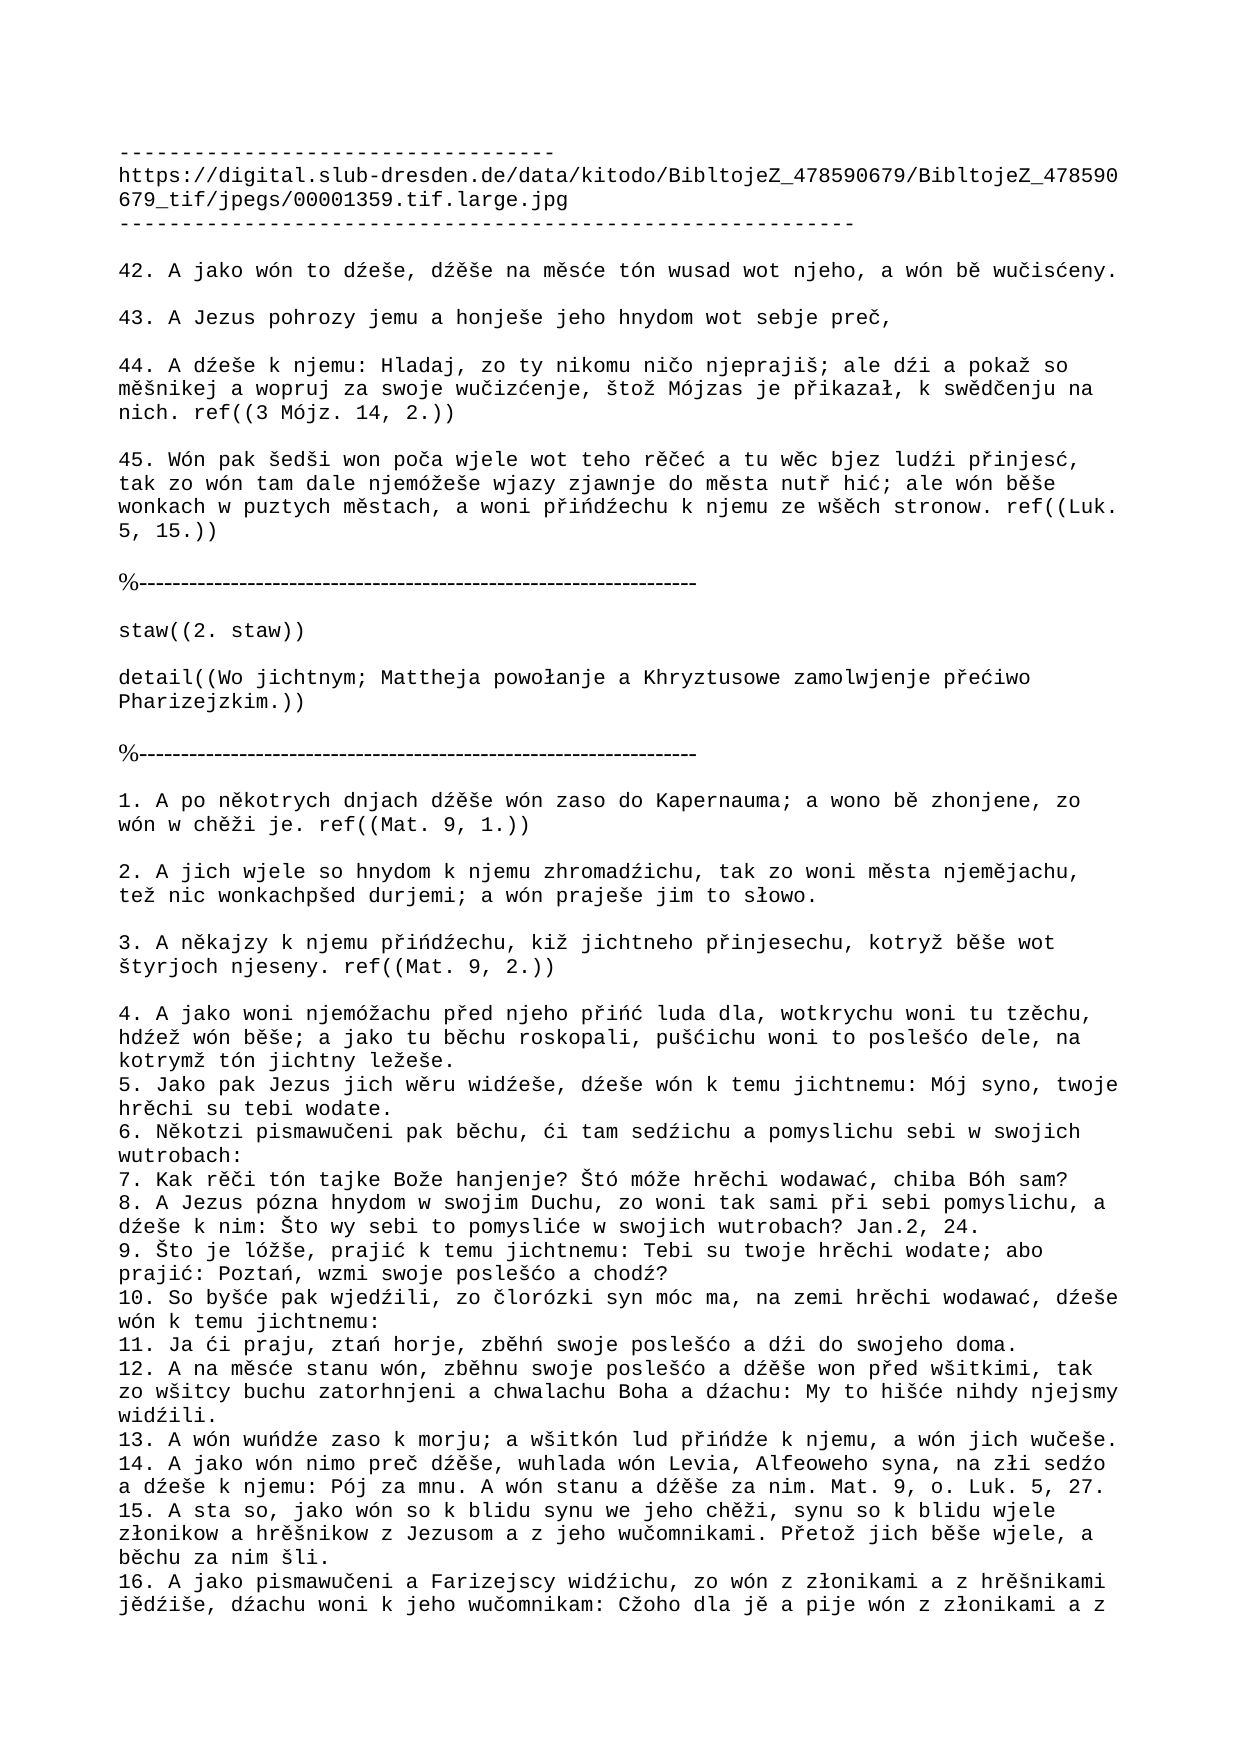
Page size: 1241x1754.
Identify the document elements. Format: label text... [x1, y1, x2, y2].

text 15. A sta so, jako wón so k blidu synu we jeho chěži, synu so k blidu wjele złonikow a hrěšnikow z Jezusom a z jeho wučomnikami. Přetož jich běše wjele, a běchu za nim šli. [118, 1500, 1122, 1571]
text 6. Někotzi pismawučeni pak běchu, ći tam sedźichu a pomyslichu sebi w swojich wutrobach: [118, 1121, 1122, 1169]
text 3. A někajzy k njemu přińdźechu, kiž jichtneho přinjesechu, kotryž běše wot štyrjoch njeseny. ref((Mat. 9, 2.)) [118, 932, 1122, 979]
text ----------------------------------- https://digital.slub-dresden.de/data/kitodo/BibltojeZ_478590679/BibltojeZ_478590679_tif/jpegs/00001359.tif.large.jpg ----------------------------------------------------------- [118, 142, 1122, 236]
text %------------------------------------------------------------------- [118, 738, 1122, 767]
text %------------------------------------------------------------------- [118, 567, 1122, 596]
text 45. Wón pak šedši won poča wjele wot teho rěčeć a tu wěc bjez ludźi přinjesć, tak zo wón tam dale njemóžeše wjazy zjawnje do města nutř hić; ale wón běše wonkach w puztych městach, a woni přińdźechu k njemu ze wšěch stronow. ref((Luk. 5, 15.)) [118, 449, 1122, 544]
text 10. So byšće pak wjedźili, zo člorózki syn móc ma, na zemi hrěchi wodawać, dźeše wón k temu jichtnemu: [118, 1287, 1122, 1334]
text 42. A jako wón to dźeše, dźěše na měsće tón wusad wot njeho, a wón bě wučisćeny. [118, 260, 1122, 284]
text 1. A po někotrych dnjach dźěše wón zaso do Kapernauma; a wono bě zhonjene, zo wón w chěži je. ref((Mat. 9, 1.)) [118, 790, 1122, 838]
text 16. A jako pismawučeni a Farizejscy widźichu, zo wón z złonikami a z hrěšnikami jědźiše, dźachu woni k jeho wučomnikam: Cžoho dla jě a pije wón z złonikami a z [118, 1571, 1122, 1618]
text 8. A Jezus pózna hnydom w swojim Duchu, zo woni tak sami při sebi pomyslichu, a dźeše k nim: Što wy sebi to pomysliće w swojich wutrobach? Jan.2, 24. [118, 1192, 1122, 1240]
text 11. Ja ći praju, ztań horje, zběhń swoje poslešćo a dźi do swojeho doma. [118, 1334, 1122, 1358]
text 9. Što je lóžše, prajić k temu jichtnemu: Tebi su twoje hrěchi wodate; abo prajić: Poztań, wzmi swoje poslešćo a chodź? [118, 1240, 1122, 1287]
text 4. A jako woni njemóžachu před njeho přińć luda dla, wotkrychu woni tu tzěchu, hdźež wón běše; a jako tu běchu roskopali, pušćichu woni to poslešćo dele, na kotrymž tón jichtny ležeše. [118, 1003, 1122, 1074]
text detail((Wo jichtnym; Mattheja powołanje a Khryztusowe zamolwjenje přećiwo Pharizejzkim.)) [118, 667, 1122, 714]
text 44. A dźeše k njemu: Hladaj, zo ty nikomu ničo njeprajiš; ale dźi a pokaž so měšnikej a wopruj za swoje wučizćenje, štož Mójzas je přikazał, k swědčenju na nich. ref((3 Mójz. 14, 2.)) [118, 354, 1122, 426]
text 2. A jich wjele so hnydom k njemu zhromadźichu, tak zo woni města njemějachu, tež nic wonkachpšed durjemi; a wón praješe jim to słowo. [118, 861, 1122, 909]
text 13. A wón wuńdźe zaso k morju; a wšitkón lud přińdźe k njemu, a wón jich wučeše. [118, 1429, 1122, 1452]
text 43. A Jezus pohrozy jemu a honješe jeho hnydom wot sebje preč, [118, 307, 1122, 331]
text staw((2. staw)) [118, 620, 1122, 643]
text 7. Kak rěči tón tajke Bože hanjenje? Štó móže hrěchi wodawać, chiba Bóh sam? [118, 1169, 1122, 1192]
text 12. A na měsće stanu wón, zběhnu swoje poslešćo a dźěše won před wšitkimi, tak zo wšitcy buchu zatorhnjeni a chwalachu Boha a dźachu: My to hišće nihdy njejsmy widźili. [118, 1358, 1122, 1429]
text 5. Jako pak Jezus jich wěru widźeše, dźeše wón k temu jichtnemu: Mój syno, twoje hrěchi su tebi wodate. [118, 1074, 1122, 1121]
text 14. A jako wón nimo preč dźěše, wuhlada wón Levia, Alfeoweho syna, na złi sedźo a dźeše k njemu: Pój za mnu. A wón stanu a dźěše za nim. Mat. 9, o. Luk. 5, 27. [118, 1452, 1122, 1500]
